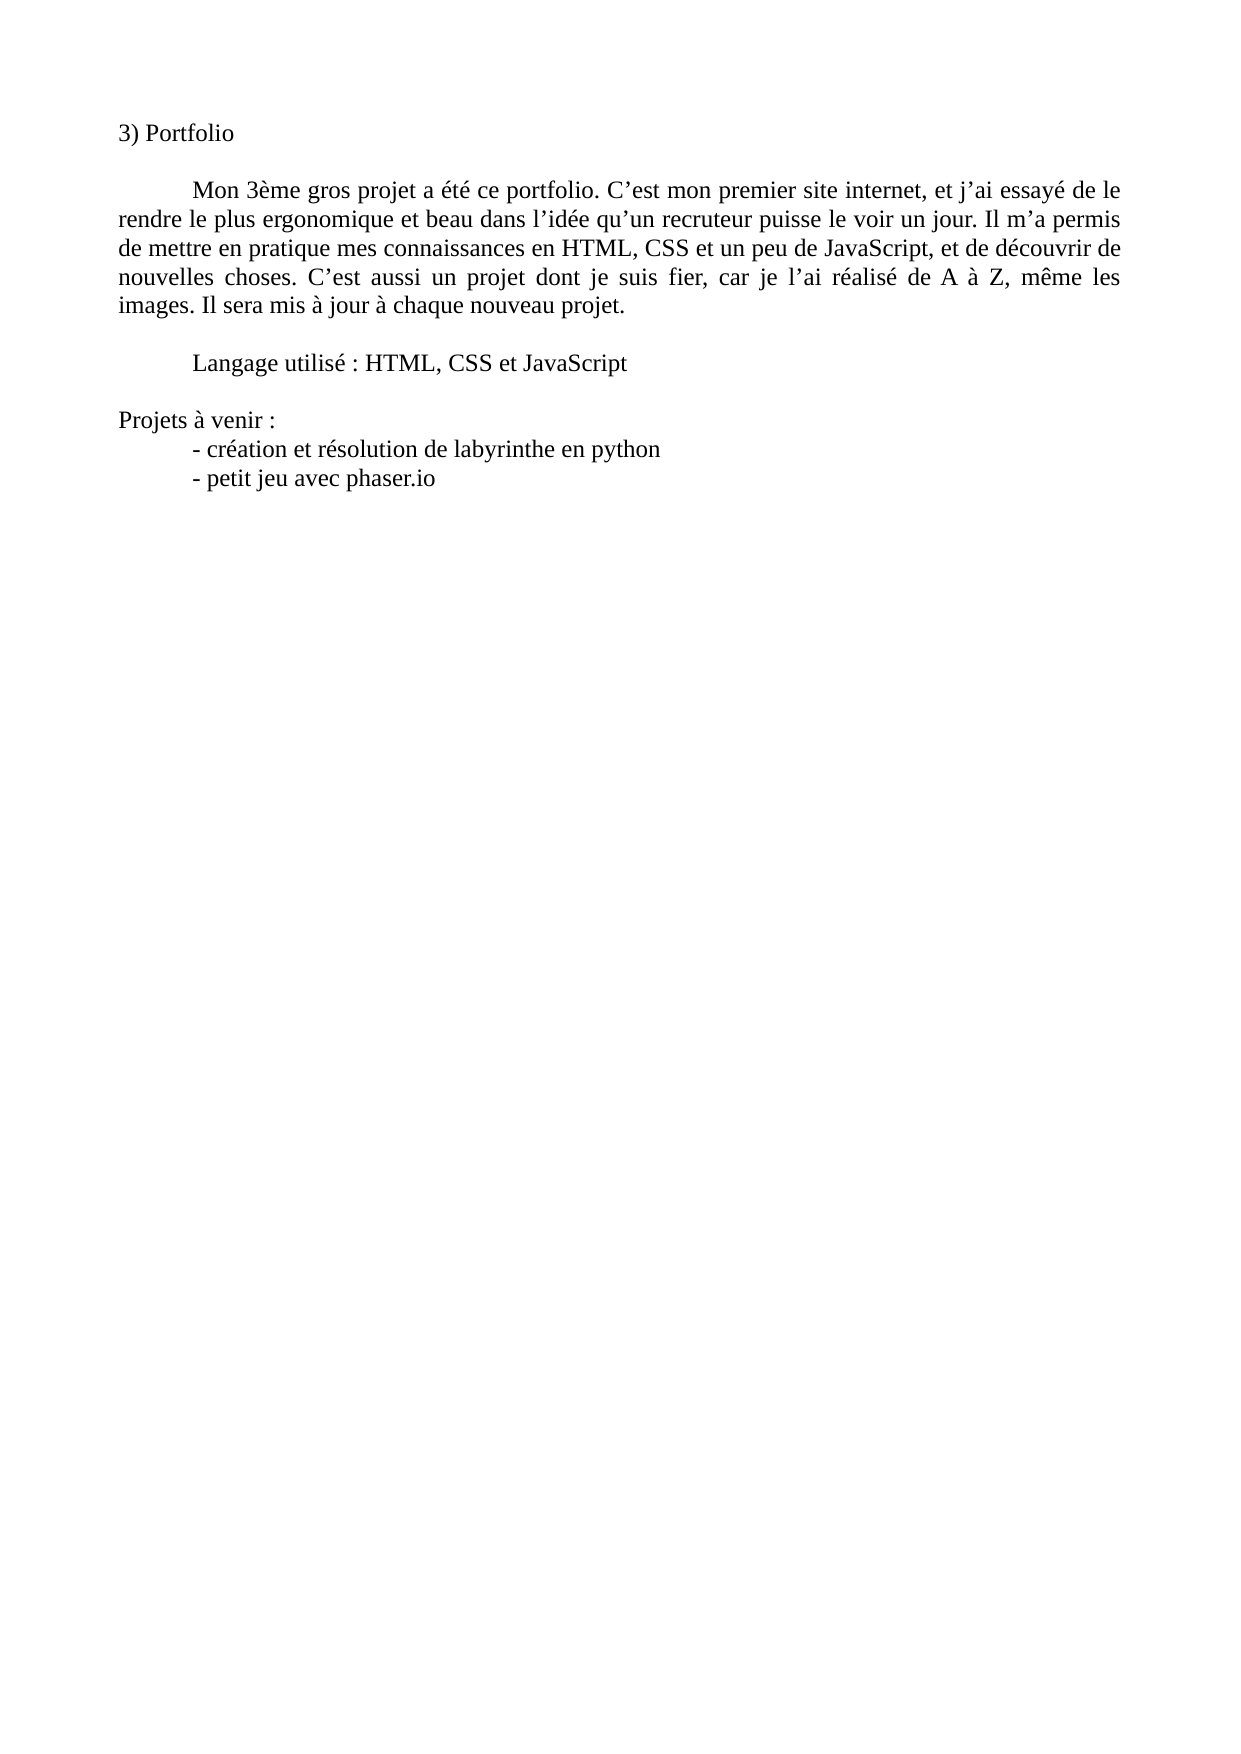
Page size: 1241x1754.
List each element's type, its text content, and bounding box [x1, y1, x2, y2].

text Mon 3ème gros projet a été ce portfolio. C’est mon premier site internet, et j’ai essayé de le rendre le plus ergonomique et beau dans l’idée qu’un recruteur puisse le voir un jour. Il m’a permis de mettre en pratique mes connaissances en HTML, CSS et un peu de JavaScript, et de découvrir de nouvelles choses. C’est aussi un projet dont je suis fier, car je l’ai réalisé de A à Z, même les images. Il sera mis à jour à chaque nouveau projet. [118, 176, 1122, 319]
text - petit jeu avec phaser.io [118, 463, 1122, 492]
text Projets à venir : [118, 406, 1122, 434]
text Langage utilisé : HTML, CSS et JavaScript [118, 348, 1122, 377]
text 3) Portfolio [118, 118, 1122, 147]
text - création et résolution de labyrinthe en python [118, 434, 1122, 463]
